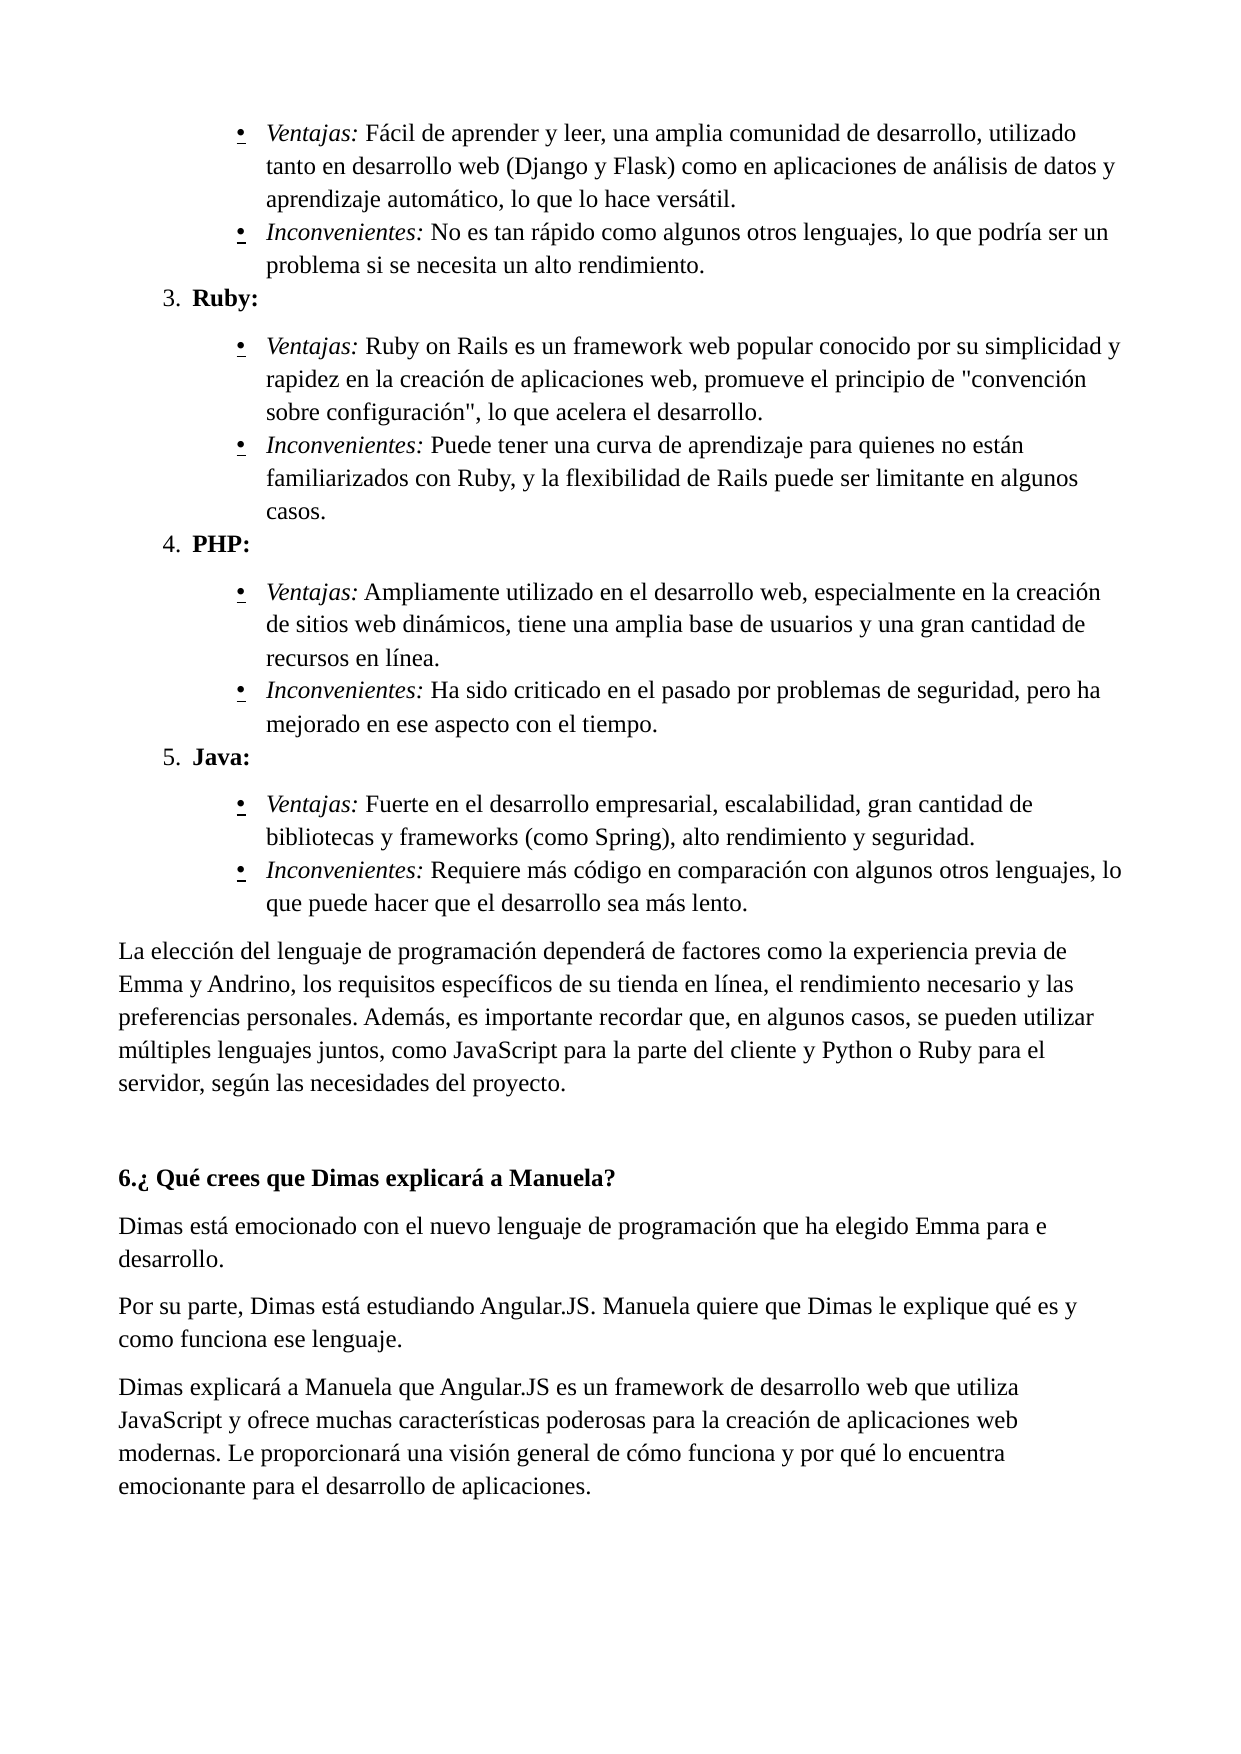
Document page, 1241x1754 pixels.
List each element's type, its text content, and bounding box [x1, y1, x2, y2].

list Ruby: [162, 283, 1122, 312]
list Java: [162, 742, 1122, 770]
list Inconvenientes: Ha sido criticado en el pasado por problemas de seguridad, pero ha mejorado en ese aspecto con el tiempo. [236, 676, 1122, 737]
list Inconvenientes: Puede tener una curva de aprendizaje para quienes no están familiarizados con Ruby, y la flexibilidad de Rails puede ser limitante en algunos casos. [236, 430, 1122, 525]
list Ventajas: Fuerte en el desarrollo empresarial, escalabilidad, gran cantidad de bibliotecas y frameworks (como Spring), alto rendimiento y seguridad. [236, 789, 1122, 851]
list Ventajas: Ampliamente utilizado en el desarrollo web, especialmente en la creación de sitios web dinámicos, tiene una amplia base de usuarios y una gran cantidad de recursos en línea. [236, 577, 1122, 671]
text Dimas está emocionado con el nuevo lenguaje de programación que ha elegido Emma para e desarrollo. [118, 1211, 1122, 1273]
text 6.¿ Qué crees que Dimas explicará a Manuela? [118, 1163, 1122, 1192]
list Inconvenientes: Requiere más código en comparación con algunos otros lenguajes, lo que puede hacer que el desarrollo sea más lento. [236, 855, 1122, 917]
text Por su parte, Dimas está estudiando Angular.JS. Manuela quiere que Dimas le explique qué es y como funciona ese lenguaje. [118, 1291, 1122, 1353]
text La elección del lenguaje de programación dependerá de factores como la experiencia previa de Emma y Andrino, los requisitos específicos de su tienda en línea, el rendimiento necesario y las preferencias personales. Además, es importante recordar que, en algunos casos, se pueden utilizar múltiples lenguajes juntos, como JavaScript para la parte del cliente y Python o Ruby para el servidor, según las necesidades del proyecto. [118, 936, 1122, 1097]
list Ventajas: Ruby on Rails es un framework web popular conocido por su simplicidad y rapidez en la creación de aplicaciones web, promueve el principio de "convención sobre configuración", lo que acelera el desarrollo. [236, 331, 1122, 426]
text Dimas explicará a Manuela que Angular.JS es un framework de desarrollo web que utiliza JavaScript y ofrece muchas características poderosas para la creación de aplicaciones web modernas. Le proporcionará una visión general de cómo funciona y por qué lo encuentra emocionante para el desarrollo de aplicaciones. [118, 1372, 1122, 1500]
list Ventajas: Fácil de aprender y leer, una amplia comunidad de desarrollo, utilizado tanto en desarrollo web (Django y Flask) como en aplicaciones de análisis de datos y aprendizaje automático, lo que lo hace versátil. [236, 118, 1122, 213]
list PHP: [162, 529, 1122, 558]
list Inconvenientes: No es tan rápido como algunos otros lenguajes, lo que podría ser un problema si se necesita un alto rendimiento. [236, 217, 1122, 279]
